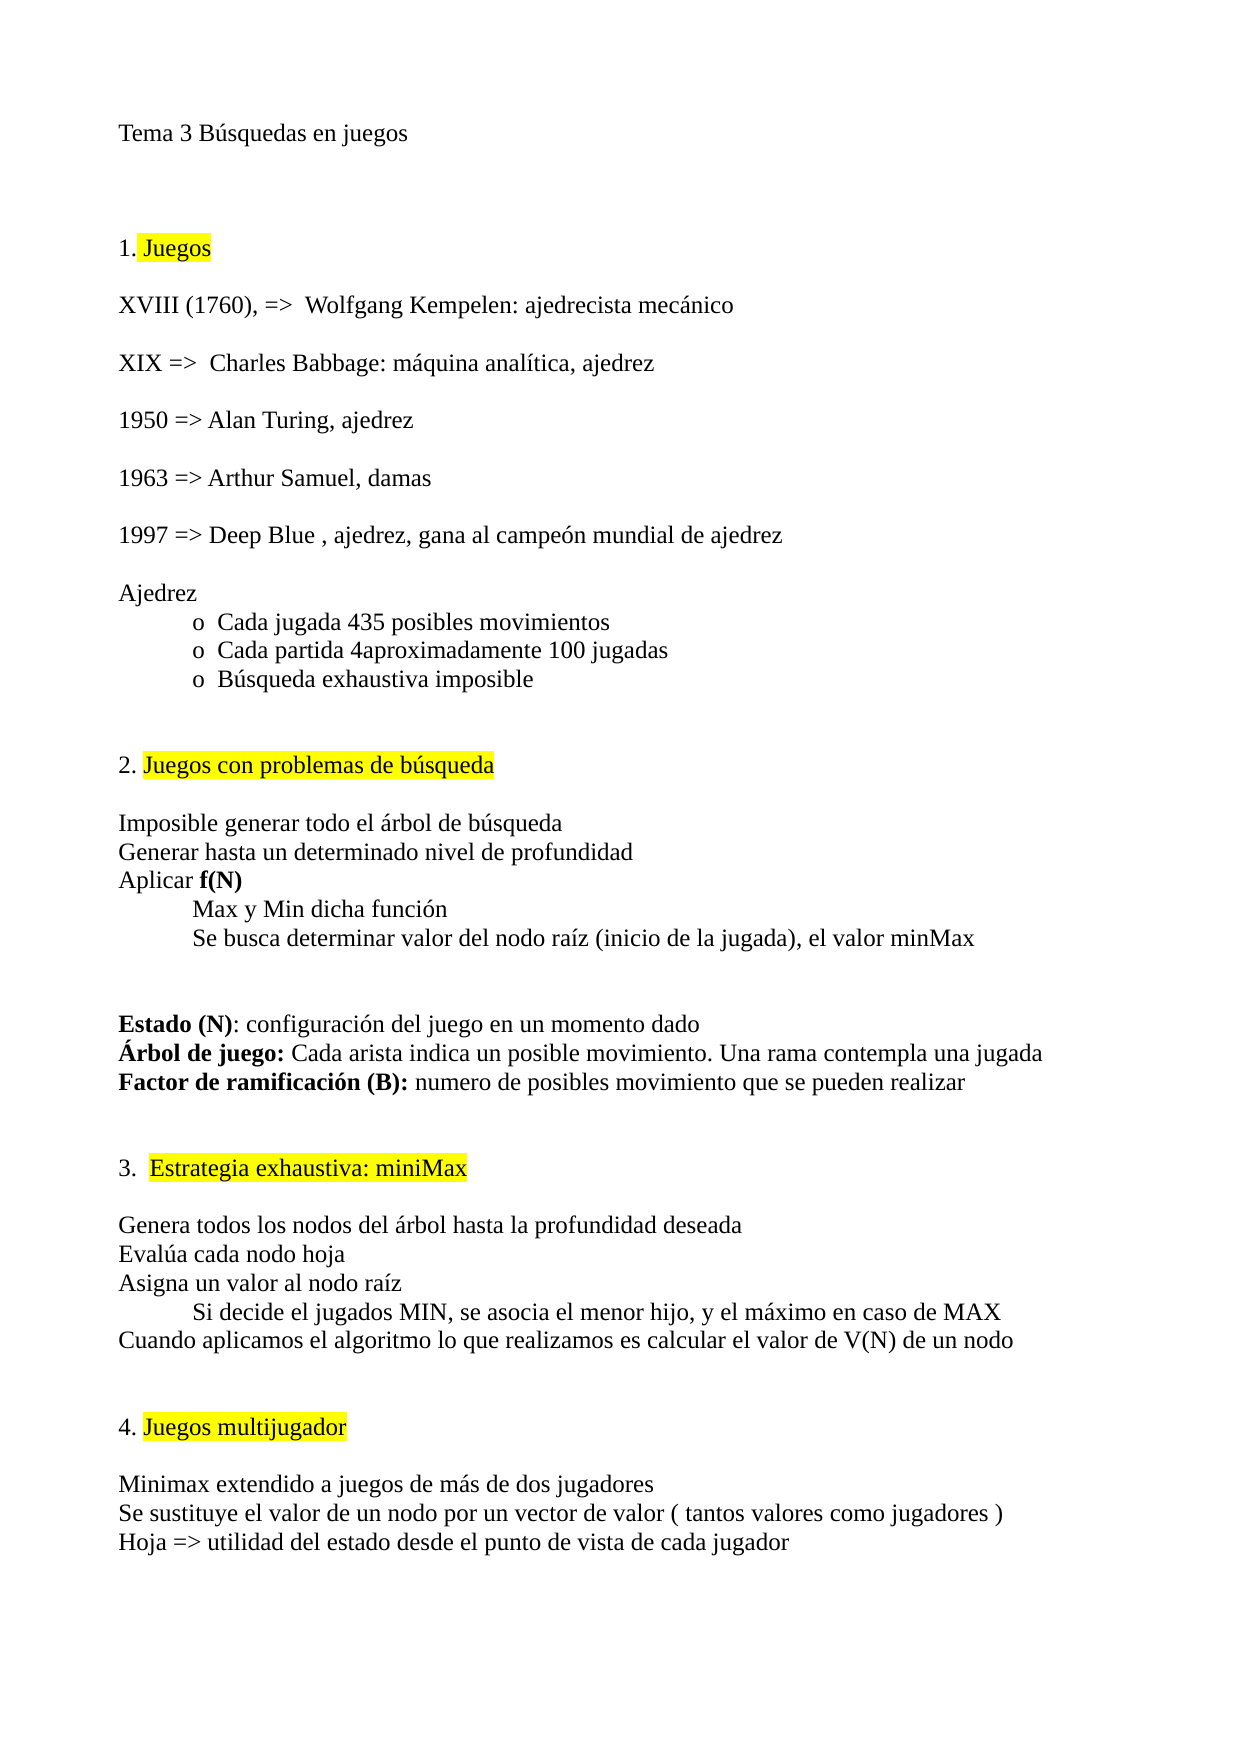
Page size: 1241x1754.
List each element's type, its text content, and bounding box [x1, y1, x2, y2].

text 1950 => Alan Turing, ajedrez [118, 406, 1122, 434]
text 1. Juegos [118, 233, 1122, 262]
text Se sustituye el valor de un nodo por un vector de valor ( tantos valores como jugadores ) [118, 1498, 1122, 1527]
text 3. Estrategia exhaustiva: miniMax [118, 1153, 1122, 1182]
text o Cada partida aproximadamente 100 jugadas [118, 636, 1122, 664]
text Estado (N): configuración del juego en un momento dado [118, 1009, 1122, 1038]
text XIX => Charles Babbage: máquina analítica, ajedrez [118, 348, 1122, 377]
text Si decide el jugados MIN, se asocia el menor hijo, y el máximo en caso de MAX [118, 1297, 1122, 1326]
text Generar hasta un determinado nivel de profundidad [118, 837, 1122, 866]
text Max y Min dicha función [118, 894, 1122, 923]
text 1963 => Arthur Samuel, damas [118, 463, 1122, 492]
text Se busca determinar valor del nodo raíz (inicio de la jugada), el valor minMax [118, 923, 1122, 952]
text Imposible generar todo el árbol de búsqueda [118, 808, 1122, 837]
text Minimax extendido a juegos de más de dos jugadores [118, 1469, 1122, 1498]
text Ajedrez [118, 578, 1122, 607]
text XVIII (1760), => Wolfgang Kempelen: ajedrecista mecánico [118, 291, 1122, 319]
text 4. Juegos multijugador [118, 1412, 1122, 1441]
text o Cada jugada 35 posibles movimientos [118, 607, 1122, 636]
text o Búsqueda exhaustiva imposible [118, 664, 1122, 693]
text Árbol de juego: Cada arista indica un posible movimiento. Una rama contempla una jugada [118, 1038, 1122, 1067]
text 2. Juegos con problemas de búsqueda [118, 751, 1122, 779]
text Tema 3 Búsquedas en juegos [118, 118, 1122, 147]
text 1997 => Deep Blue , ajedrez, gana al campeón mundial de ajedrez [118, 521, 1122, 549]
text Evalúa cada nodo hoja [118, 1239, 1122, 1268]
text Aplicar f(N) [118, 866, 1122, 894]
text Cuando aplicamos el algoritmo lo que realizamos es calcular el valor de V(N) de un nodo [118, 1326, 1122, 1354]
text Factor de ramificación (B): numero de posibles movimiento que se pueden realizar [118, 1067, 1122, 1096]
text Genera todos los nodos del árbol hasta la profundidad deseada [118, 1211, 1122, 1239]
text Asigna un valor al nodo raíz [118, 1268, 1122, 1297]
text Hoja => utilidad del estado desde el punto de vista de cada jugador [118, 1527, 1122, 1556]
